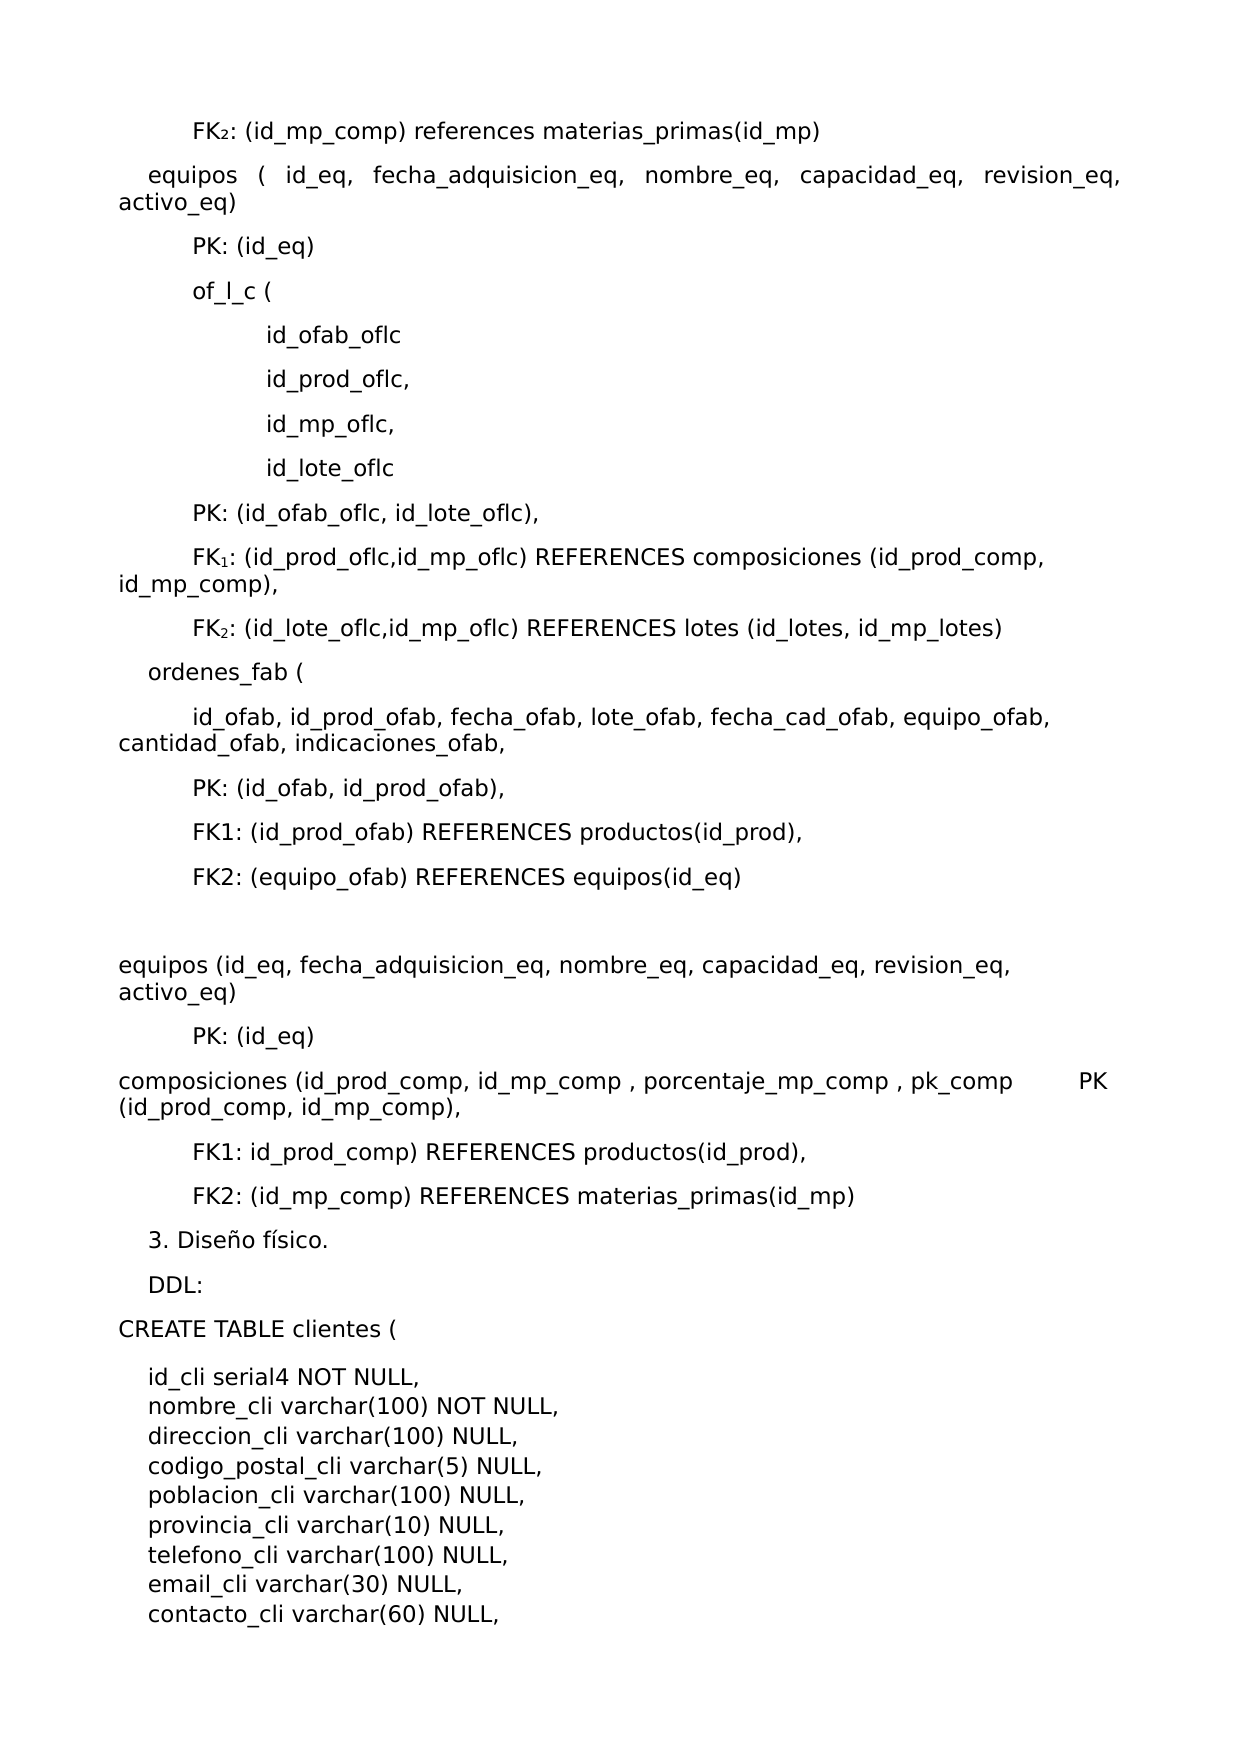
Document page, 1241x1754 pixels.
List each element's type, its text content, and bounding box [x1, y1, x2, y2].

text PK: (id_eq) [118, 233, 1122, 260]
text id_ofab_oflc [118, 322, 1122, 349]
text DDL: [118, 1272, 1122, 1299]
text id_ofab, id_prod_ofab, fecha_ofab, lote_ofab, fecha_cad_ofab, equipo_ofab, cantidad_ofab, indicaciones_ofab, [118, 704, 1122, 757]
text FK1: id_prod_comp) REFERENCES productos(id_prod), [118, 1139, 1122, 1166]
text id_cli serial4 NOT NULL, [118, 1361, 1122, 1391]
text of_l_c ( [118, 278, 1122, 304]
text FK2: (id_lote_oflc,id_mp_oflc) REFERENCES lotes (id_lotes, id_mp_lotes) [118, 615, 1122, 642]
text id_prod_oflc, [118, 367, 1122, 393]
text direccion_cli varchar(100) NULL, [118, 1420, 1122, 1450]
text 3. Diseño físico. [118, 1228, 1122, 1254]
text equipos ( id_eq, fecha_adquisicion_eq, nombre_eq, capacidad_eq, revision_eq, activo_eq) [118, 162, 1122, 216]
text telefono_cli varchar(100) NULL, [118, 1539, 1122, 1569]
text nombre_cli varchar(100) NOT NULL, [118, 1391, 1122, 1420]
text CREATE TABLE clientes ( [118, 1316, 1122, 1343]
text equipos (id_eq, fecha_adquisicion_eq, nombre_eq, capacidad_eq, revision_eq, activo_eq) [118, 952, 1122, 1006]
text poblacion_cli varchar(100) NULL, [118, 1479, 1122, 1509]
text PK: (id_eq) [118, 1023, 1122, 1050]
text FK2: (equipo_ofab) REFERENCES equipos(id_eq) [118, 864, 1122, 890]
text PK: (id_ofab, id_prod_ofab), [118, 775, 1122, 802]
text ordenes_fab ( [118, 659, 1122, 686]
text id_mp_oflc, [118, 411, 1122, 438]
text FK1: (id_prod_ofab) REFERENCES productos(id_prod), [118, 819, 1122, 846]
text contacto_cli varchar(60) NULL, [118, 1598, 1122, 1628]
text codigo_postal_cli varchar(5) NULL, [118, 1450, 1122, 1479]
text PK: (id_ofab_oflc, id_lote_oflc), [118, 500, 1122, 526]
text email_cli varchar(30) NULL, [118, 1569, 1122, 1598]
text composiciones (id_prod_comp, id_mp_comp , porcentaje_mp_comp , pk_comp PK (id_prod_comp, id_mp_comp), [118, 1068, 1122, 1121]
text FK2: (id_mp_comp) REFERENCES materias_primas(id_mp) [118, 1183, 1122, 1210]
text id_lote_oflc [118, 455, 1122, 482]
text FK1: (id_prod_oflc,id_mp_oflc) REFERENCES composiciones (id_prod_comp, id_mp_comp), [118, 544, 1122, 597]
text FK₂: (id_mp_comp) references materias_primas(id_mp) [118, 118, 1122, 145]
text provincia_cli varchar(10) NULL, [118, 1509, 1122, 1539]
